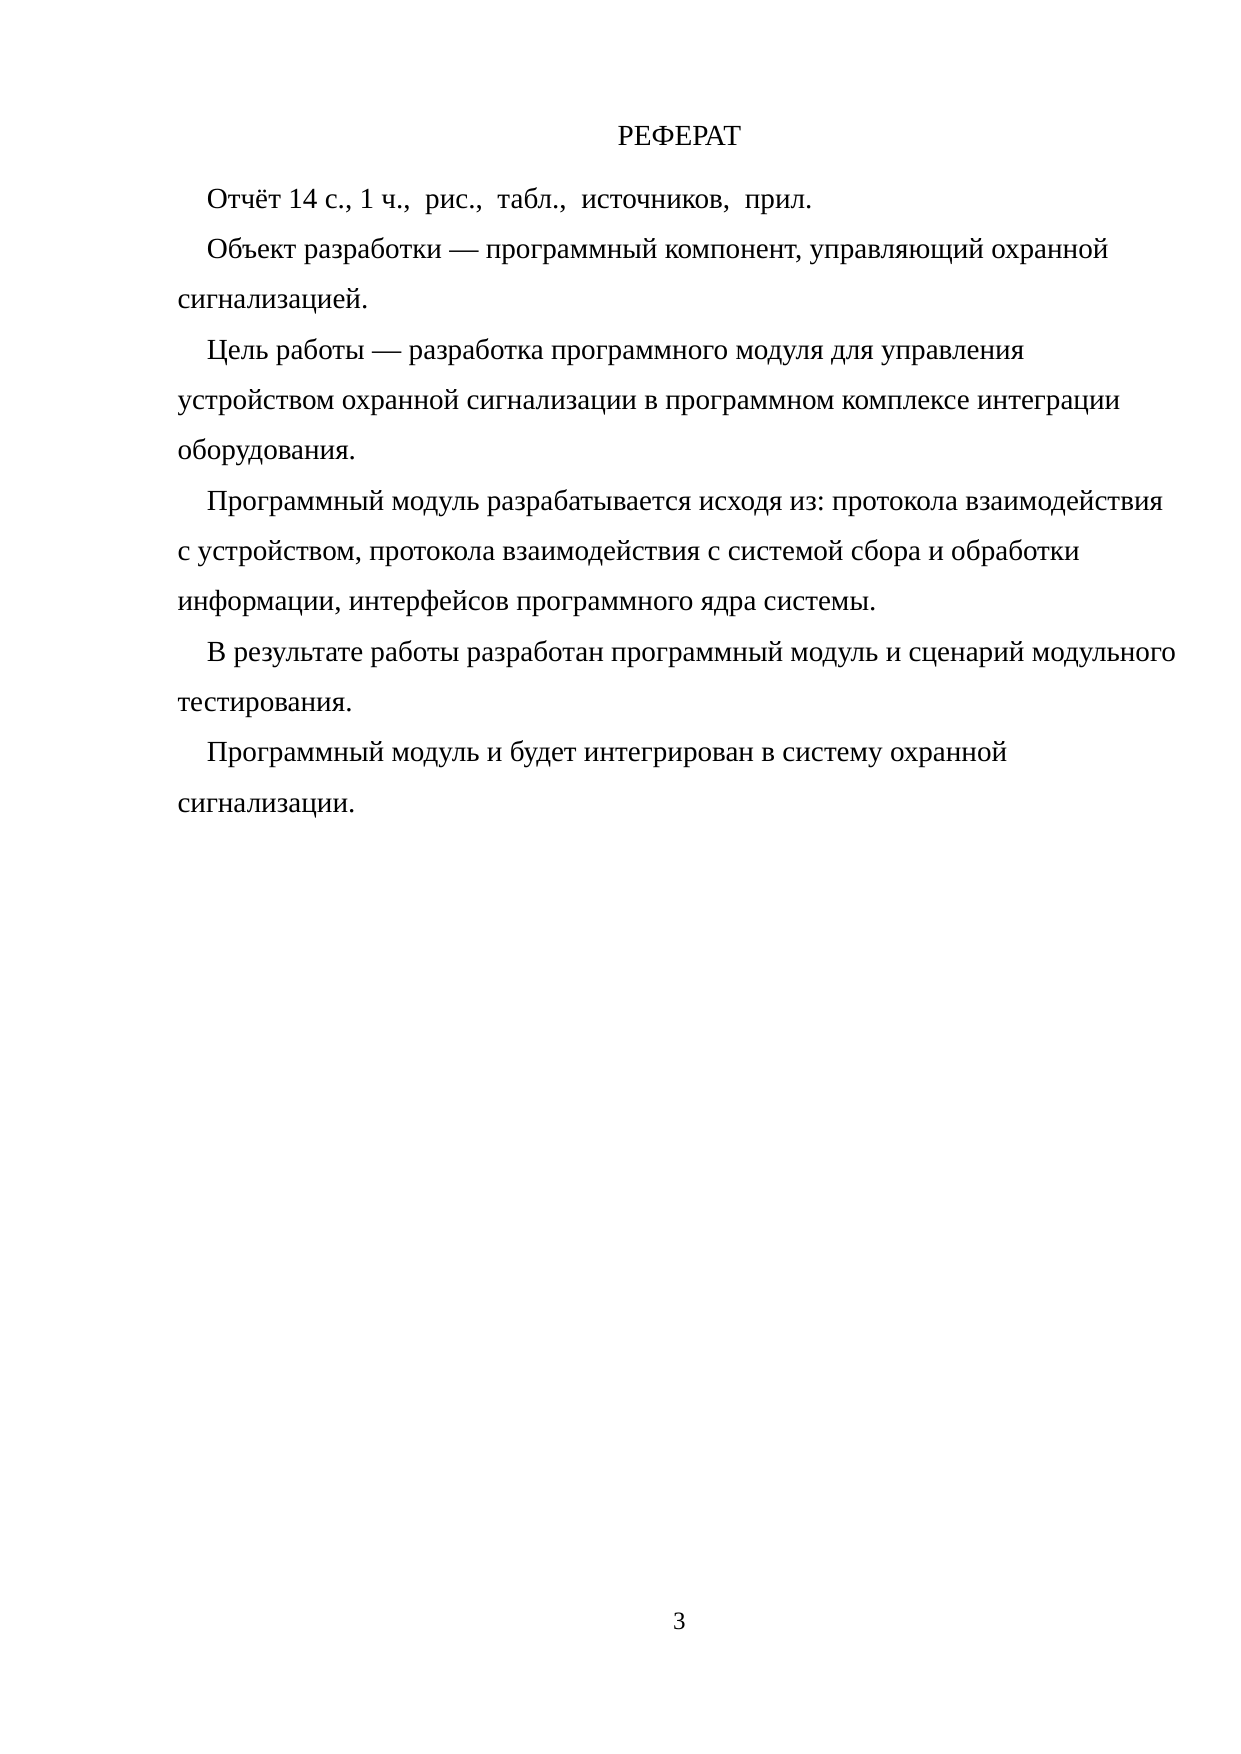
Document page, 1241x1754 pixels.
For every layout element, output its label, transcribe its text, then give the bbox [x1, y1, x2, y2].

text Программный модуль разрабатывается исходя из: протокола взаимодействия с устройством, протокола взаимодействия с системой сбора и обработки информации, интерфейсов программного ядра системы. [177, 483, 1181, 617]
text Отчёт 14 с., 1 ч., рис., табл., источников, прил. [177, 181, 1181, 214]
text Цель работы — разработка программного модуля для управления устройством охранной сигнализации в программном комплексе интеграции оборудования. [177, 332, 1181, 466]
text Программный модуль и будет интегрирован в систему охранной сигнализации. [177, 734, 1181, 818]
text Объект разработки — программный компонент, управляющий охранной сигнализацией. [177, 231, 1181, 315]
text В результате работы разработан программный модуль и сценарий модульного тестирования. [177, 634, 1181, 718]
text РЕФЕРАТ [177, 118, 1181, 152]
